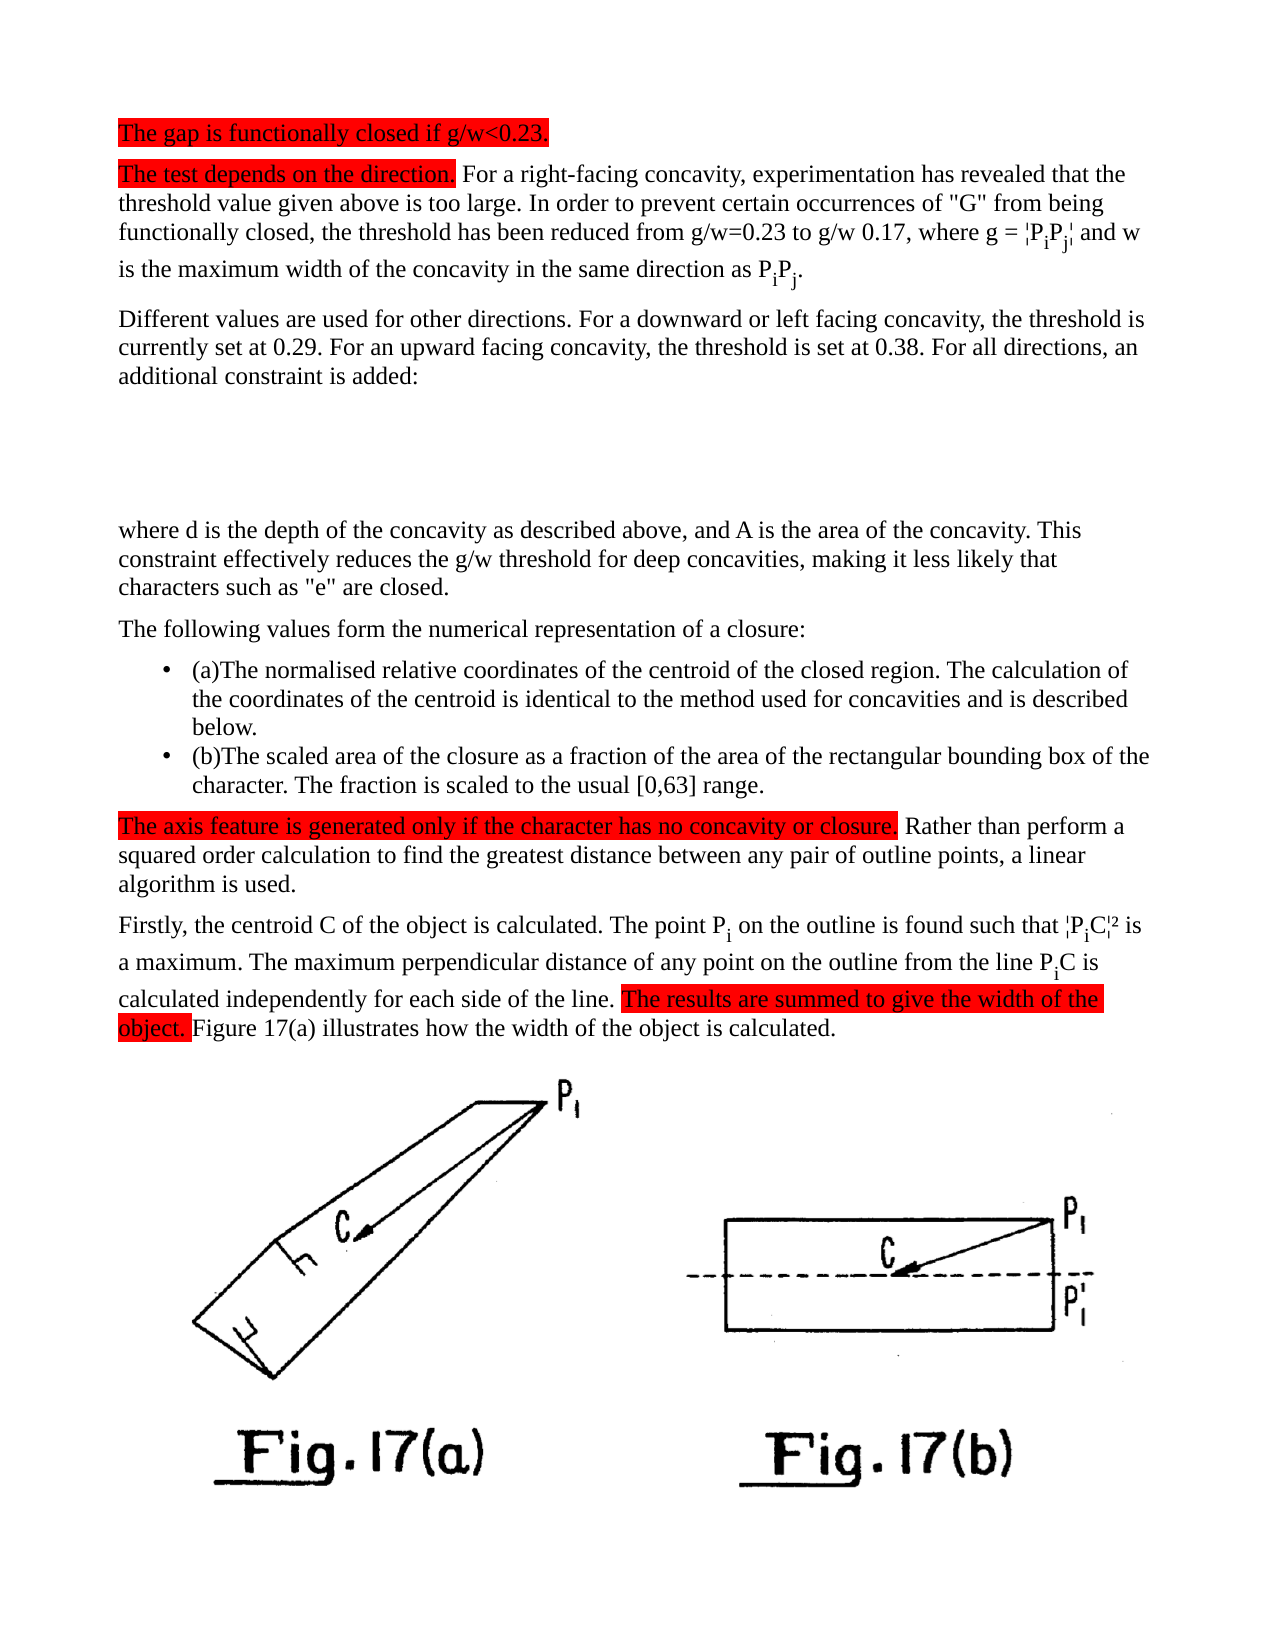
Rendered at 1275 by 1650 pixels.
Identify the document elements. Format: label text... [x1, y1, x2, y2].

list (b)The scaled area of the closure as a fraction of the area of the rectangular bounding box of the character. The fraction is scaled to the usual [0,63] range. [162, 741, 1157, 799]
text The gap is functionally closed if g/w<0.23. [118, 118, 1157, 147]
text The test depends on the direction. For a right-facing concavity, experimentation has revealed that the threshold value given above is too large. In order to prevent certain occurrences of "G" from being functionally closed, the threshold has been reduced from g/w=0.23 to g/w 0.17, where g = ¦PiPj¦ and w is the maximum width of the concavity in the same direction as PiPj. [118, 159, 1157, 291]
text The following values form the numerical representation of a closure: [118, 614, 1157, 642]
text Firstly, the centroid C of the object is calculated. The point Pi on the outline is found such that ¦PiC¦² is a maximum. The maximum perpendicular distance of any point on the outline from the line PiC is calculated independently for each side of the line. The results are summed to give the width of the object. Figure 17(a) illustrates how the width of the object is calculated. [118, 910, 1157, 1042]
list (a)The normalised relative coordinates of the centroid of the closed region. The calculation of the coordinates of the centroid is identical to the method used for concavities and is described below. [162, 655, 1157, 741]
text The axis feature is generated only if the character has no concavity or closure. Rather than perform a squared order calculation to find the greatest distance between any pair of outline points, a linear algorithm is used. [118, 811, 1157, 897]
picture [118, 1054, 1157, 1503]
text where d is the depth of the concavity as described above, and A is the area of the concavity. This constraint effectively reduces the g/w threshold for deep concavities, making it less likely that characters such as "e" are closed. [118, 515, 1157, 601]
text Different values are used for other directions. For a downward or left facing concavity, the threshold is currently set at 0.29. For an upward facing concavity, the threshold is set at 0.38. For all directions, an additional constraint is added: [118, 304, 1157, 390]
